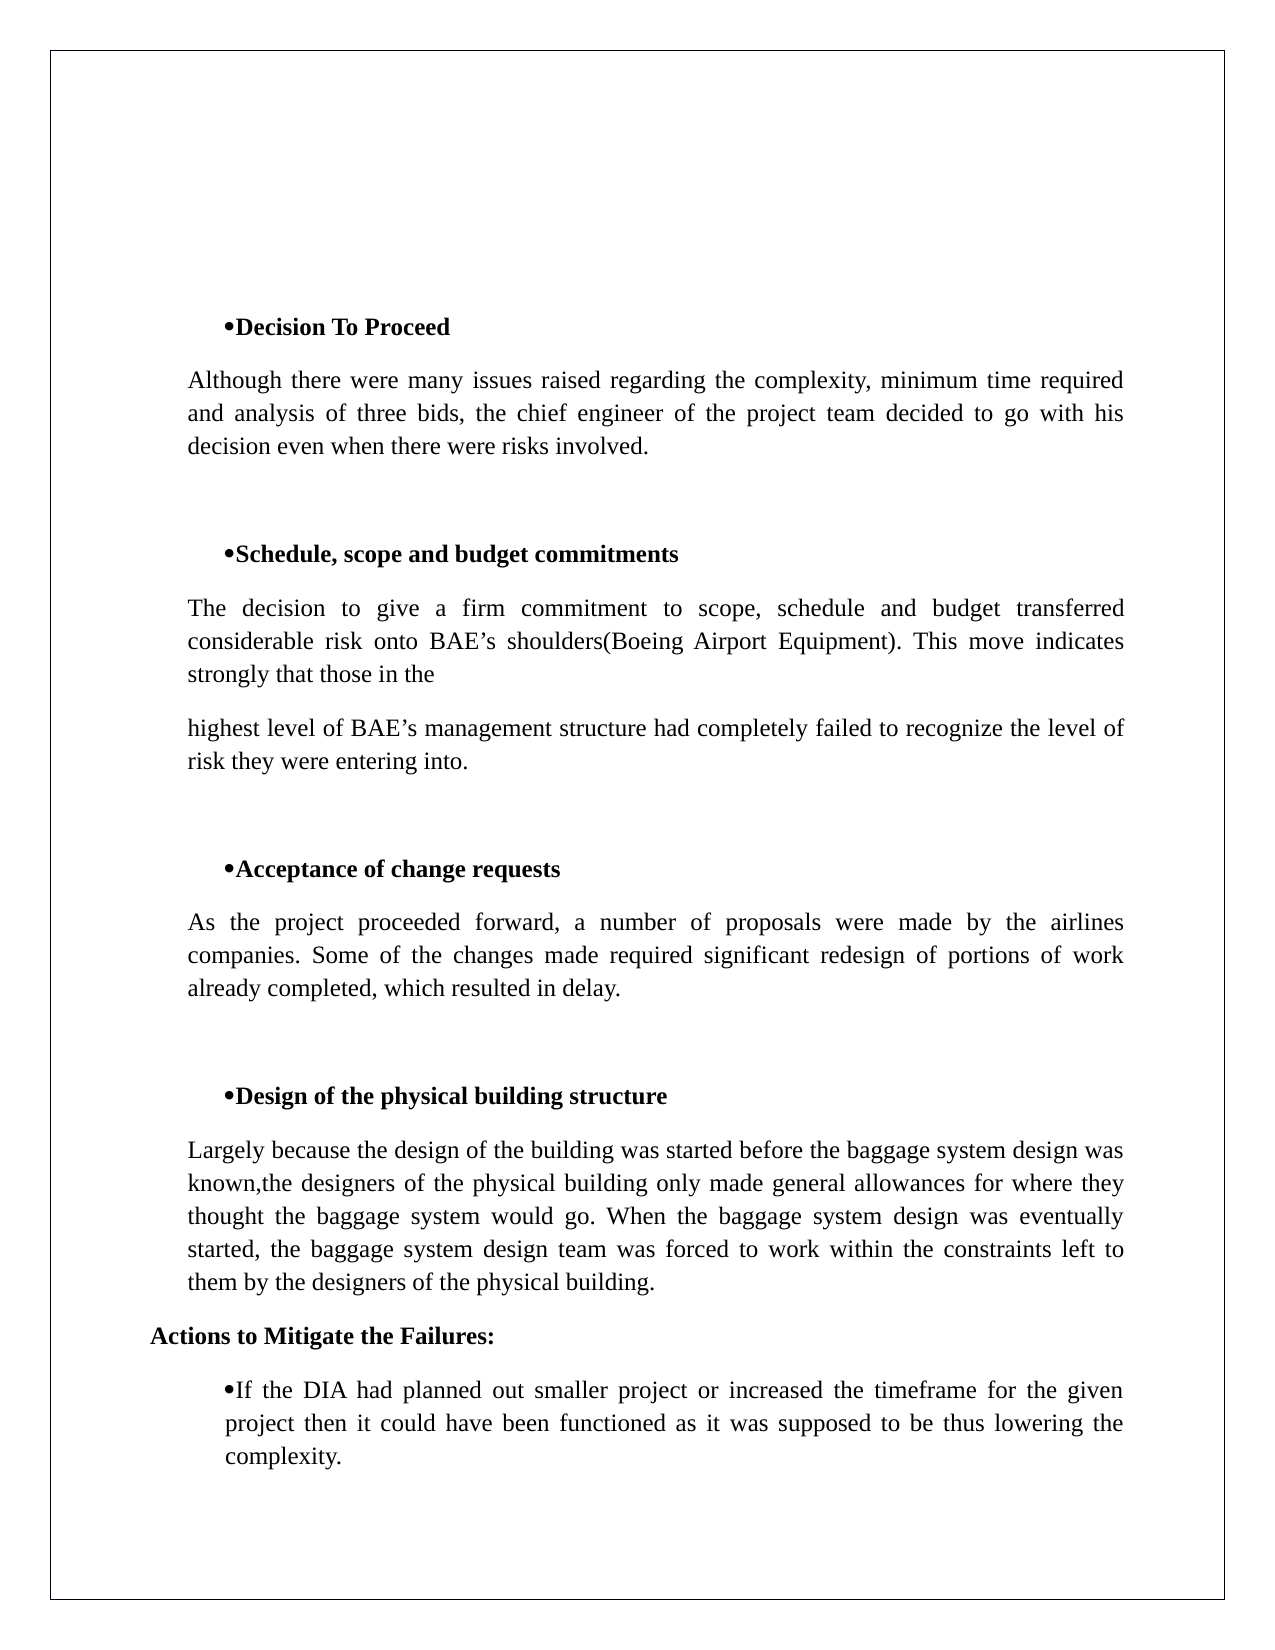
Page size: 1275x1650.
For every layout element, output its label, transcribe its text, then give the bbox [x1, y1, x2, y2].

list Design of the physical building structure [225, 1081, 1125, 1110]
list Largely because the design of the building was started before the baggage system design was known,the designers of the physical building only made general allowances for where they thought the baggage system would go. When the baggage system design was eventually started, the baggage system design team was forced to work within the constraints left to them by the designers of the physical building. [187, 1135, 1125, 1296]
list Although there were many issues raised regarding the complexity, minimum time required and analysis of three bids, the chief engineer of the project team decided to go with his decision even when there were risks involved. [187, 365, 1125, 460]
list highest level of BAE’s management structure had completely failed to recognize the level of risk they were entering into. [187, 713, 1125, 775]
text Actions to Mitigate the Failures: [150, 1321, 1125, 1350]
list If the DIA had planned out smaller project or increased the timeframe for the given project then it could have been functioned as it was supposed to be thus lowering the complexity. [225, 1375, 1125, 1470]
list Acceptance of change requests [225, 854, 1125, 882]
list The decision to give a firm commitment to scope, schedule and budget transferred considerable risk onto BAE’s shoulders(Boeing Airport Equipment). This move indicates strongly that those in the [187, 593, 1125, 688]
list As the project proceeded forward, a number of proposals were made by the airlines companies. Some of the changes made required significant redesign of portions of work already completed, which resulted in delay. [187, 907, 1125, 1002]
list Decision To Proceed [225, 312, 1125, 340]
list Schedule, scope and budget commitments [225, 539, 1125, 568]
